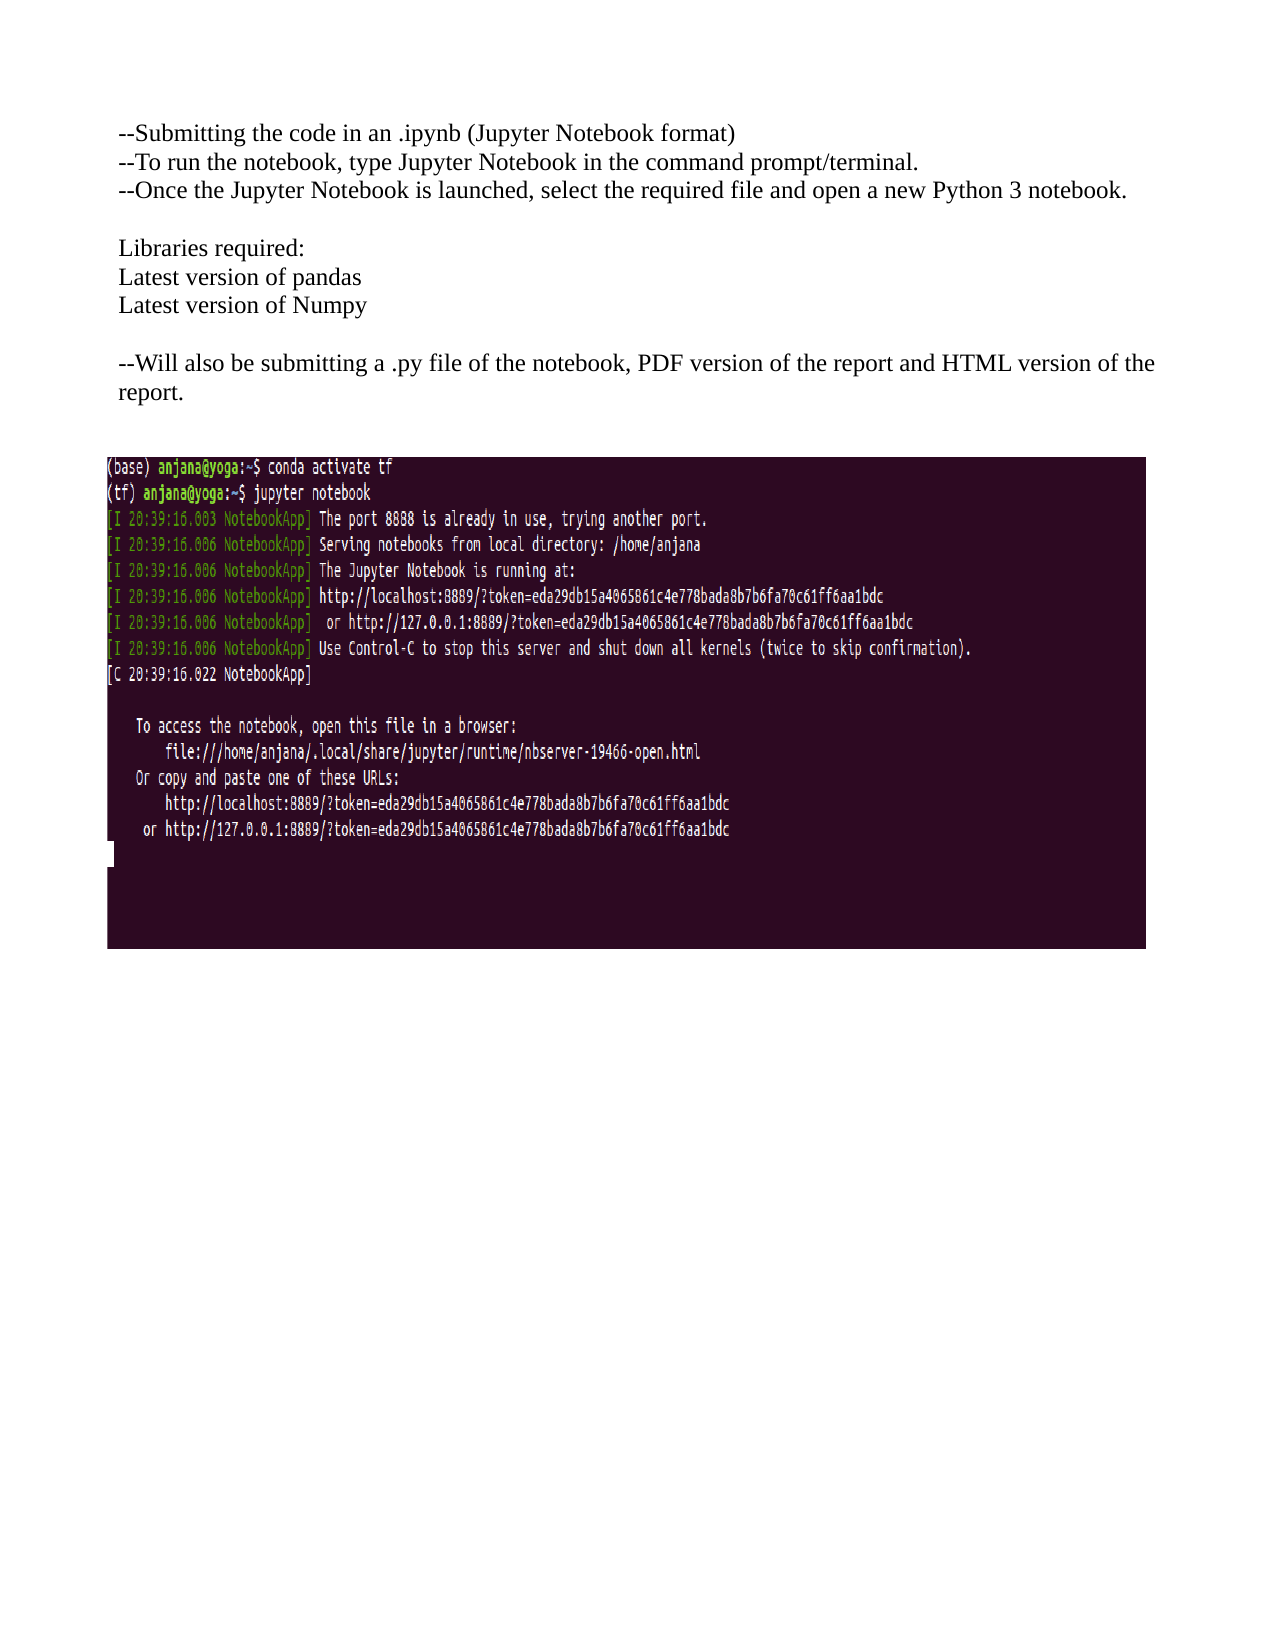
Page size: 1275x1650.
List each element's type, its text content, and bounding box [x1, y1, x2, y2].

text --To run the notebook, type Jupyter Notebook in the command prompt/terminal. [118, 147, 1157, 176]
text Latest version of pandas [118, 262, 1157, 291]
text --Submitting the code in an .ipynb (Jupyter Notebook format) [118, 118, 1157, 147]
text --Will also be submitting a .py file of the notebook, PDF version of the report and HTML version of the report. [118, 348, 1157, 406]
picture [107, 457, 1146, 949]
text --Once the Jupyter Notebook is launched, select the required file and open a new Python 3 notebook. [118, 176, 1157, 204]
text Latest version of Numpy [118, 291, 1157, 319]
text Libraries required: [118, 233, 1157, 262]
